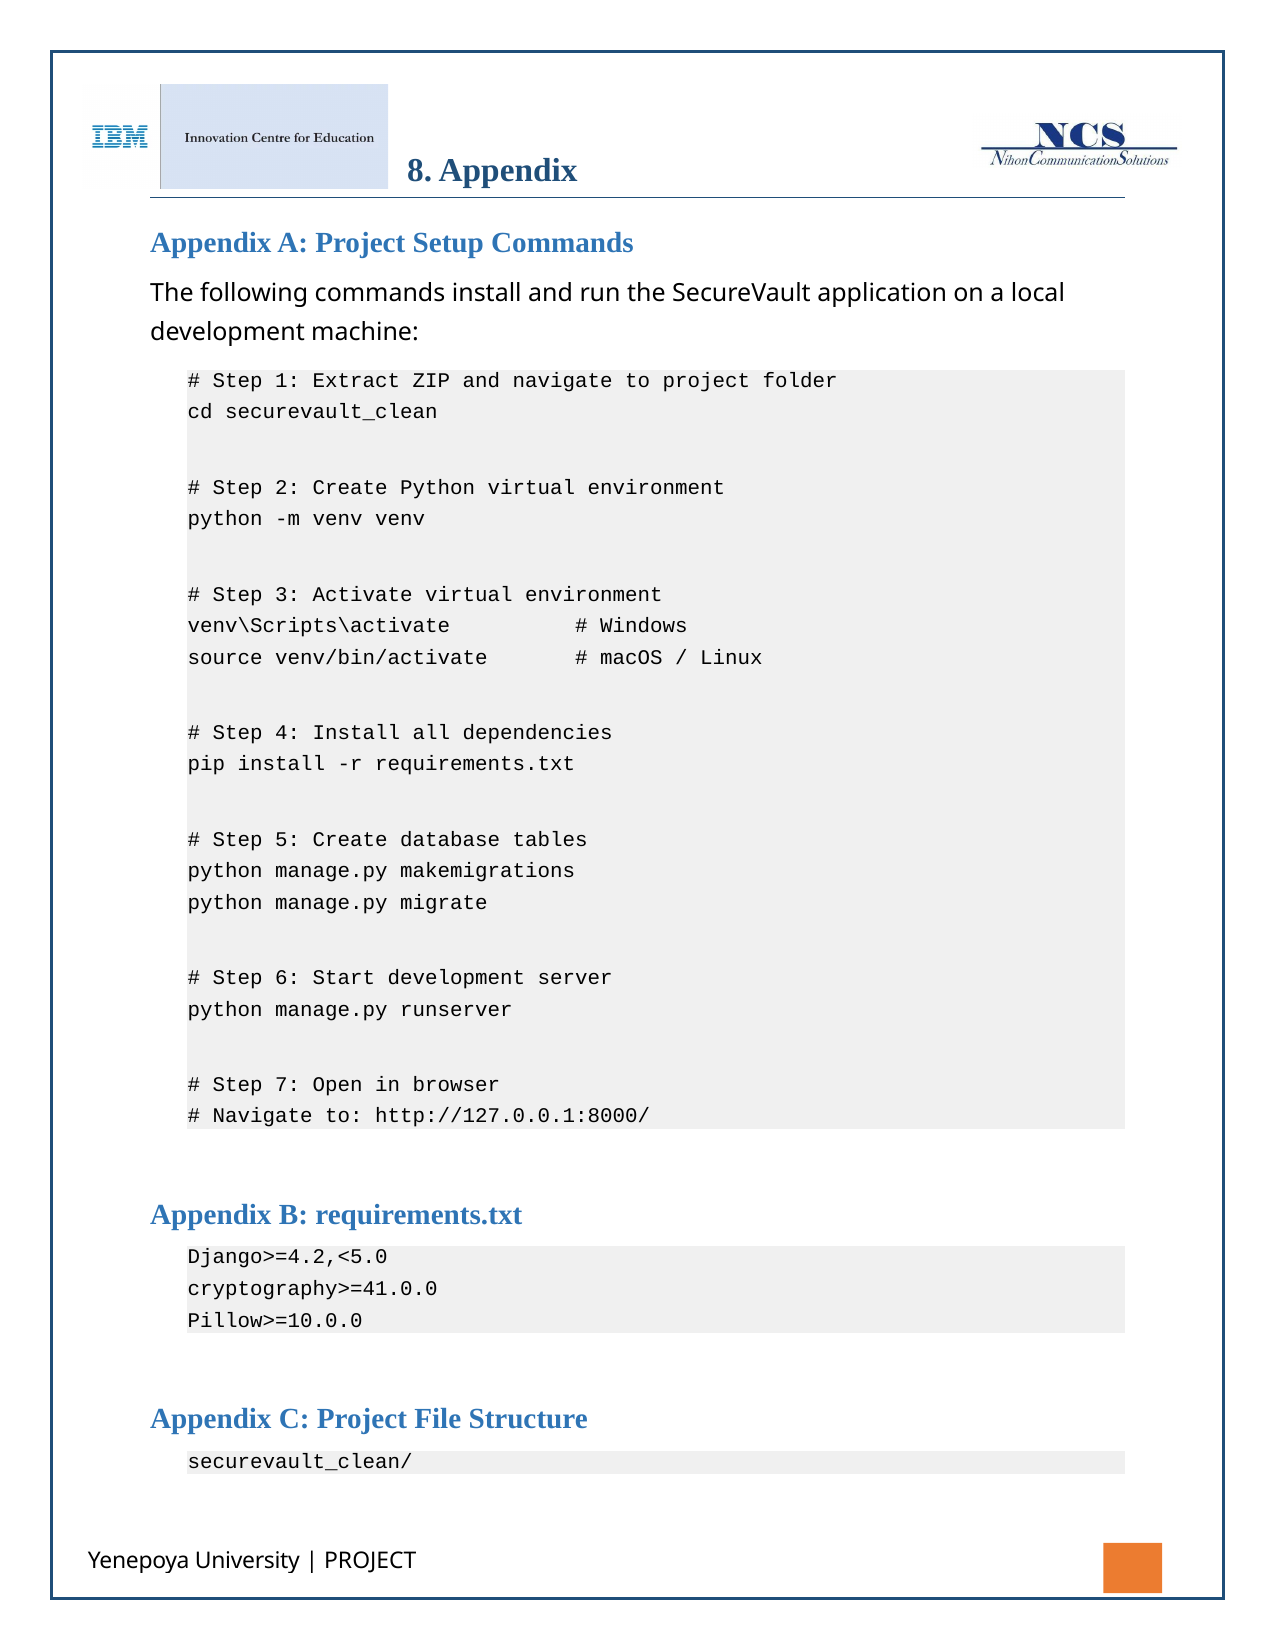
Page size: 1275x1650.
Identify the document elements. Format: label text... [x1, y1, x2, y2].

text # Step 2: Create Python virtual environment [187, 477, 1125, 500]
text cryptography>=41.0.0 [187, 1278, 1125, 1302]
picture [81, 84, 391, 189]
text venv\Scripts\activate # Windows [187, 615, 1125, 639]
text Pillow>=10.0.0 [187, 1309, 1125, 1333]
text # Step 5: Create database tables [187, 829, 1125, 852]
text python manage.py runserver [187, 998, 1125, 1022]
subtitle Appendix A: Project Setup Commands [150, 225, 1125, 259]
text securevault_clean/ [187, 1451, 1125, 1474]
text python -m venv venv [187, 508, 1125, 532]
text # Step 7: Open in browser [187, 1074, 1125, 1097]
text pip install -r requirements.txt [187, 753, 1125, 777]
text # Navigate to: http://127.0.0.1:8000/ [187, 1105, 1125, 1129]
subtitle 8. Appendix [150, 150, 1125, 197]
text # Step 4: Install all dependencies [187, 722, 1125, 746]
text cd securevault_clean [187, 402, 1125, 425]
subtitle Appendix C: Project File Structure [150, 1401, 1125, 1435]
text source venv/bin/activate # macOS / Linux [187, 647, 1125, 670]
picture [982, 113, 1185, 170]
text # Step 6: Start development server [187, 967, 1125, 991]
text python manage.py makemigrations [187, 860, 1125, 884]
subtitle Appendix B: requirements.txt [150, 1197, 1125, 1231]
text # Step 3: Activate virtual environment [187, 583, 1125, 607]
text # Step 1: Extract ZIP and navigate to project folder [187, 370, 1125, 394]
text python manage.py migrate [187, 892, 1125, 915]
text The following commands install and run the SecureVault application on a local development machine: [150, 274, 1125, 348]
text Django>=4.2,<5.0 [187, 1246, 1125, 1270]
